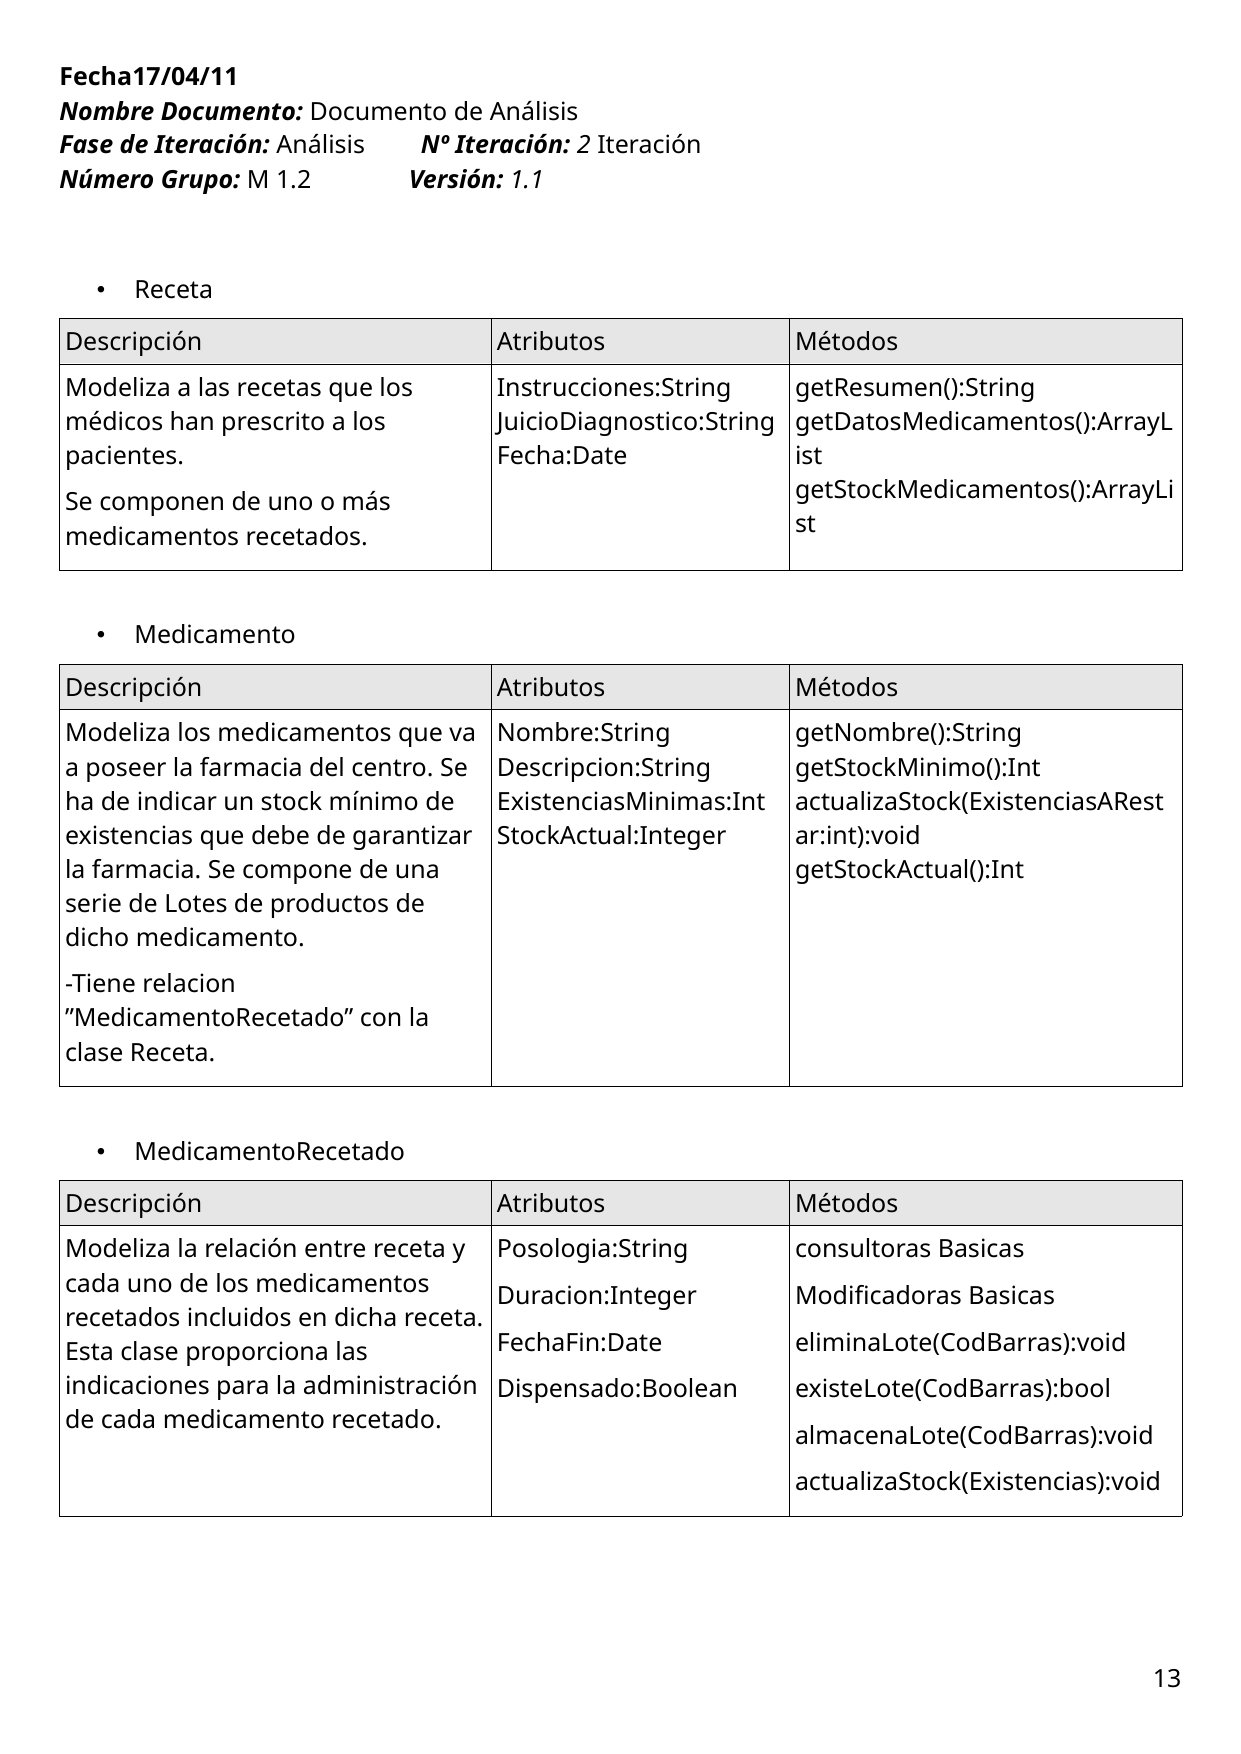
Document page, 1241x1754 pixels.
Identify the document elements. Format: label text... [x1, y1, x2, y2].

table_cell Modeliza a las recetas que los médicos han prescrito a los pacientes. Se componen de uno o más medicamentos recetados. [60, 365, 491, 570]
table_header Métodos [790, 319, 1182, 363]
table_header Descripción [60, 319, 491, 363]
table_cell Instrucciones:String JuicioDiagnostico:String Fecha:Date [492, 365, 789, 570]
table_cell Posologia:String Duracion:Integer FechaFin:Date Dispensado:Boolean [492, 1226, 789, 1516]
table_header Atributos [492, 1181, 789, 1225]
table_header Métodos [790, 665, 1182, 709]
table_header Descripción [60, 665, 491, 709]
table_cell getNombre():String getStockMinimo():Int actualizaStock(ExistenciasARestar:int):void getStockActual():Int [790, 710, 1182, 1086]
list Medicamento [97, 617, 1181, 651]
table_header Atributos [492, 665, 789, 709]
table_cell Nombre:String Descripcion:String ExistenciasMinimas:Int StockActual:Integer [492, 710, 789, 1086]
table_cell consultoras Basicas Modificadoras Basicas eliminaLote(CodBarras):void existeLote(CodBarras):bool almacenaLote(CodBarras):void actualizaStock(Existencias):void [790, 1226, 1182, 1516]
table_cell getResumen():String getDatosMedicamentos():ArrayList getStockMedicamentos():ArrayList [790, 365, 1182, 570]
table_header Métodos [790, 1181, 1182, 1225]
table_header Descripción [60, 1181, 491, 1225]
table_header Atributos [492, 319, 789, 363]
table_cell Modeliza los medicamentos que va a poseer la farmacia del centro. Se ha de indicar un stock mínimo de existencias que debe de garantizar la farmacia. Se compone de una serie de Lotes de productos de dicho medicamento. -Tiene relacion ”MedicamentoRecetado” con la clase Receta. [60, 710, 491, 1086]
list MedicamentoRecetado [97, 1133, 1181, 1167]
list Receta [97, 271, 1181, 305]
table_cell Modeliza la relación entre receta y cada uno de los medicamentos recetados incluidos en dicha receta. Esta clase proporciona las indicaciones para la administración de cada medicamento recetado. [60, 1226, 491, 1516]
